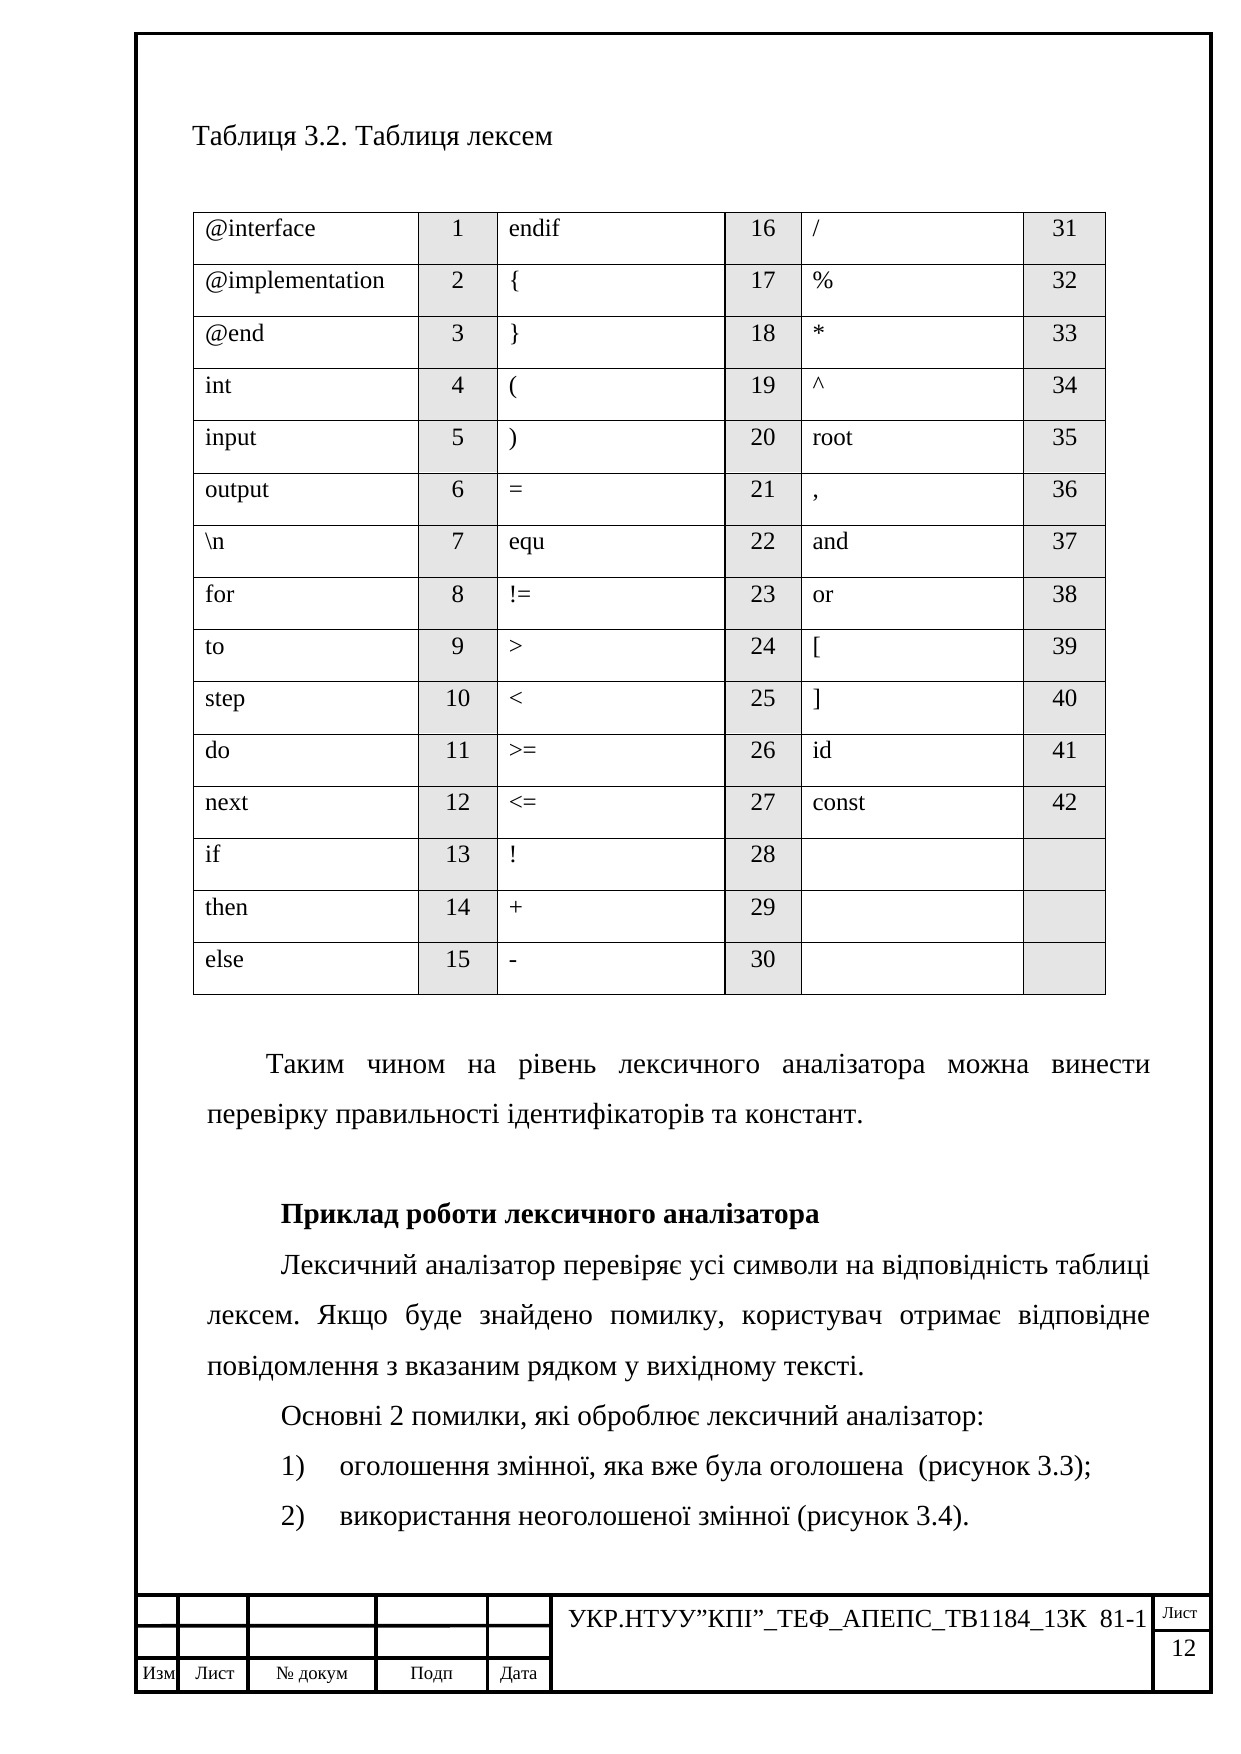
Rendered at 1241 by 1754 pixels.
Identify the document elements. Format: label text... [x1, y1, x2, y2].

table_cell 23 [726, 578, 801, 629]
text [118, 118, 134, 152]
table_cell then [194, 891, 418, 942]
table_cell step [194, 682, 418, 733]
table_cell 40 [1024, 682, 1105, 733]
table_cell 19 [726, 369, 801, 420]
table_cell 4 [419, 369, 497, 420]
table_cell 39 [1024, 630, 1105, 681]
table_cell 35 [1024, 421, 1105, 472]
list оголошення змінної, яка вже була оголошена (рисунок 3.3); [207, 1448, 1152, 1482]
table_cell else [194, 943, 418, 994]
table_cell 25 [726, 682, 801, 733]
table_cell 42 [1024, 787, 1105, 838]
table_cell 30 [726, 943, 801, 994]
table_cell 21 [726, 474, 801, 525]
table_cell for [194, 578, 418, 629]
table_cell < [498, 682, 724, 733]
table_cell 26 [726, 735, 801, 786]
table_cell > [498, 630, 724, 681]
table_header 31 [1024, 213, 1105, 264]
table_cell 41 [1024, 735, 1105, 786]
table_cell 8 [419, 578, 497, 629]
table_cell + [498, 891, 724, 942]
table_cell % [802, 265, 1023, 316]
table_cell 7 [419, 526, 497, 577]
table_cell = [498, 474, 724, 525]
text Лексичний аналізатор перевіряє усі символи на відповідність таблиці лексем. Якщо буде знайдено помилку, користувач отримає відповідне повідомлення з вказаним рядком у вихідному тексті. [207, 1247, 1152, 1381]
table_cell and [802, 526, 1023, 577]
table_cell 10 [419, 682, 497, 733]
table_cell [ [802, 630, 1023, 681]
table_cell 9 [419, 630, 497, 681]
table_cell [1024, 891, 1105, 942]
table_cell 6 [419, 474, 497, 525]
table_cell input [194, 421, 418, 472]
table_cell { [498, 265, 724, 316]
table_cell equ [498, 526, 724, 577]
table_cell id [802, 735, 1023, 786]
table_cell 3 [419, 317, 497, 368]
table_cell 22 [726, 526, 801, 577]
table_header / [802, 213, 1023, 264]
table_cell != [498, 578, 724, 629]
table_cell [1024, 839, 1105, 890]
table_cell 28 [726, 839, 801, 890]
table_cell >= [498, 735, 724, 786]
text Приклад роботи лексичного аналізатора [207, 1197, 1181, 1230]
table_cell 38 [1024, 578, 1105, 629]
table_cell 11 [419, 735, 497, 786]
table_cell 5 [419, 421, 497, 472]
table_cell 32 [1024, 265, 1105, 316]
table_cell ! [498, 839, 724, 890]
table_header 1 [419, 213, 497, 264]
table_cell @implementation [194, 265, 418, 316]
table_cell 24 [726, 630, 801, 681]
table_cell 17 [726, 265, 801, 316]
table_cell 34 [1024, 369, 1105, 420]
table_cell [1024, 943, 1105, 994]
table_cell ) [498, 421, 724, 472]
table_cell int [194, 369, 418, 420]
table_cell [802, 839, 1023, 890]
table_cell 36 [1024, 474, 1105, 525]
table_cell to [194, 630, 418, 681]
table_header 16 [726, 213, 801, 264]
table_cell ( [498, 369, 724, 420]
table_cell \n [194, 526, 418, 577]
table_cell or [802, 578, 1023, 629]
text Таким чином на рівень лексичного аналізатора можна винести перевірку правильності ідентифікаторів та констант. [207, 1046, 1152, 1129]
table_cell ] [802, 682, 1023, 733]
text Основні 2 помилки, які оброблює лексичний аналізатор: [207, 1398, 1152, 1431]
table_cell 27 [726, 787, 801, 838]
table_cell } [498, 317, 724, 368]
table_cell 12 [419, 787, 497, 838]
table_cell 29 [726, 891, 801, 942]
list використання неоголошеної змінної (рисунок 3.4). [207, 1498, 1152, 1532]
table_cell <= [498, 787, 724, 838]
table_cell const [802, 787, 1023, 838]
table_cell 33 [1024, 317, 1105, 368]
table_cell * [802, 317, 1023, 368]
table_cell 2 [419, 265, 497, 316]
table_cell @end [194, 317, 418, 368]
table_cell , [802, 474, 1023, 525]
table_header @interface [194, 213, 418, 264]
table_cell if [194, 839, 418, 890]
table_cell 14 [419, 891, 497, 942]
table_header endif [498, 213, 724, 264]
table_cell 20 [726, 421, 801, 472]
table_cell - [498, 943, 724, 994]
table_cell 37 [1024, 526, 1105, 577]
table_cell 13 [419, 839, 497, 890]
table_cell next [194, 787, 418, 838]
table_cell output [194, 474, 418, 525]
table_cell ^ [802, 369, 1023, 420]
table_cell [802, 891, 1023, 942]
text Таблиця 3.2. Таблиця лексем [138, 118, 1181, 152]
table_cell [802, 943, 1023, 994]
table_cell root [802, 421, 1023, 472]
table_cell 15 [419, 943, 497, 994]
table_cell 18 [726, 317, 801, 368]
table_cell do [194, 735, 418, 786]
